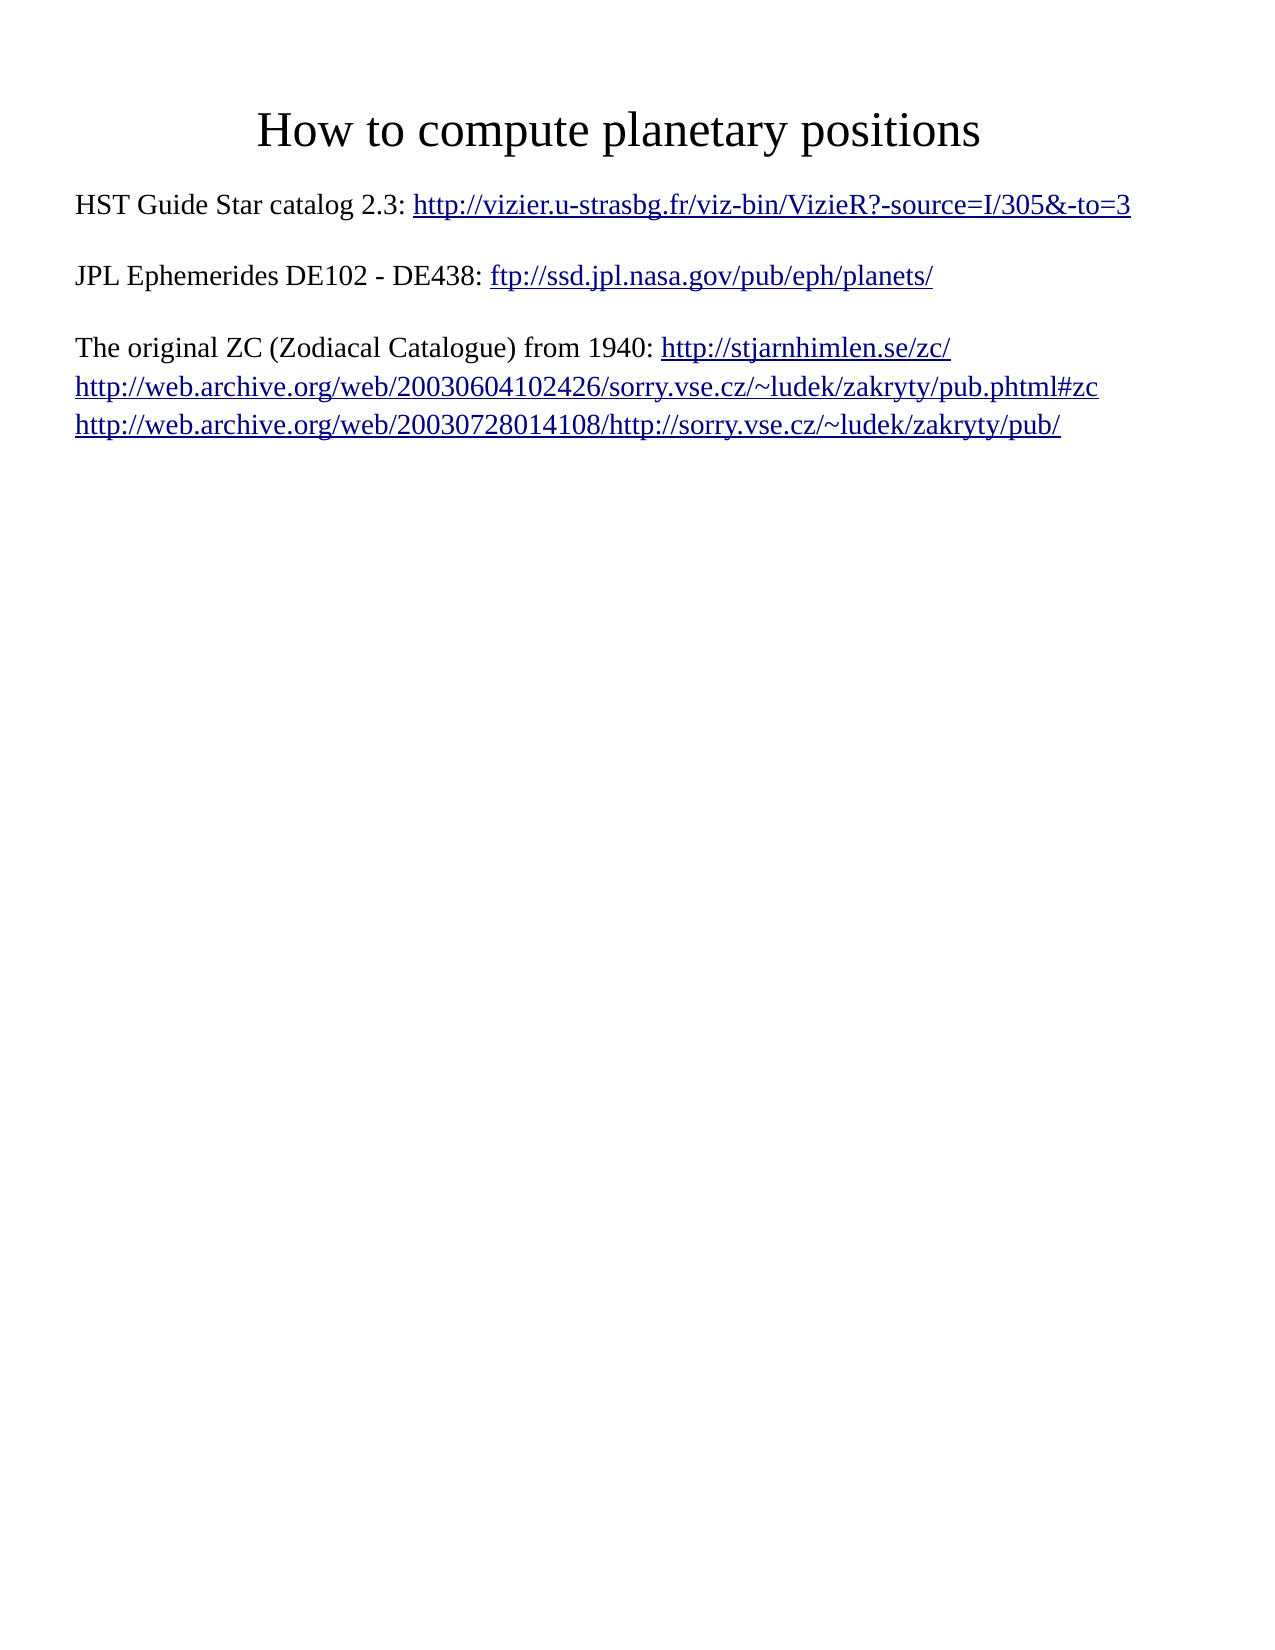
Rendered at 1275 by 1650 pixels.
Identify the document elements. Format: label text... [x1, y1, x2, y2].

text HST Guide Star catalog 2.3: http://vizier.u-strasbg.fr/viz-bin/VizieR?-source=I/305&-to=3 JPL Ephemerides DE102 - DE438: ftp://ssd.jpl.nasa.gov/pub/eph/planets/ The original ZC (Zodiacal Catalogue) from 1940: http://stjarnhimlen.se/zc/ http://web.archive.org/web/20030604102426/sorry.vse.cz/~ludek/zakryty/pub.phtml#zc http://web.archive.org/web/20030728014108/http://sorry.vse.cz/~ludek/zakryty/pub/ [75, 187, 1200, 606]
